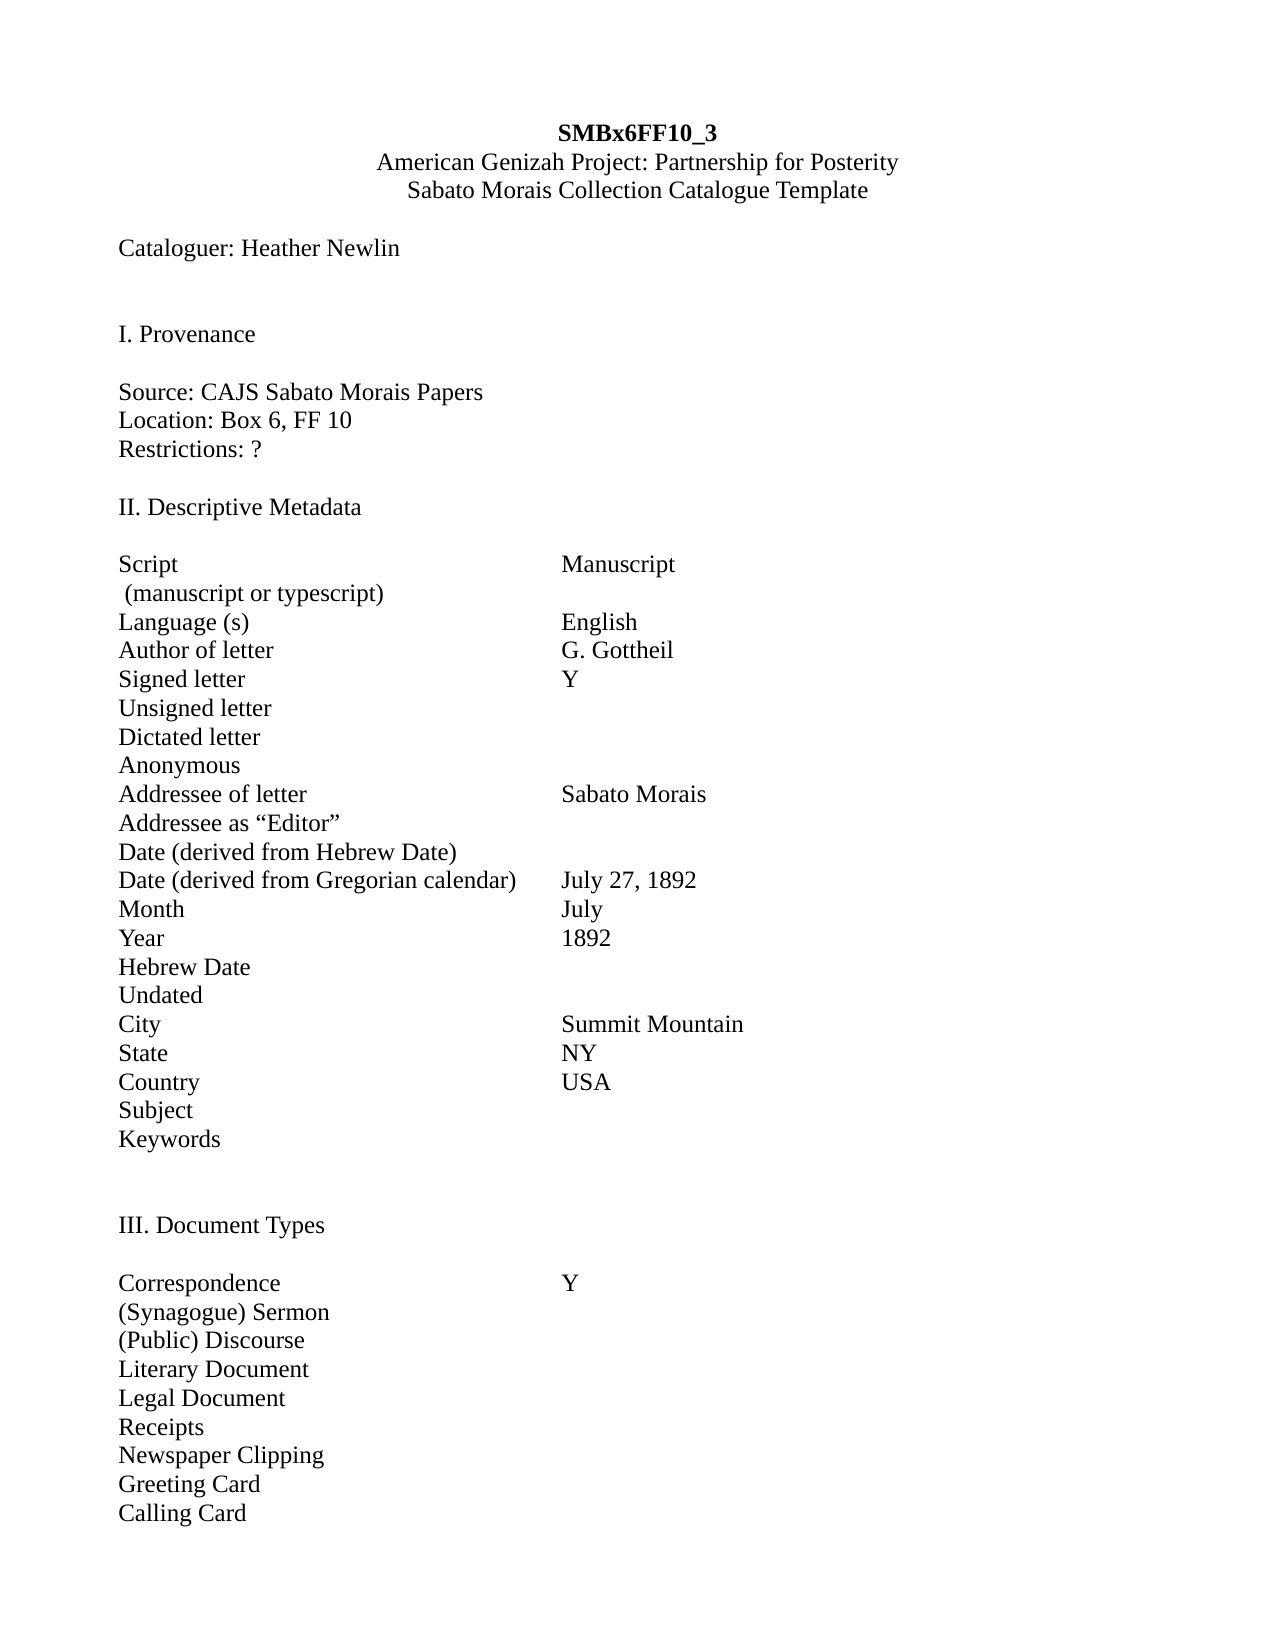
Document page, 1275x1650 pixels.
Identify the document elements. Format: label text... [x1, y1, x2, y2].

text Location: Box 6, FF 10 [118, 406, 1157, 434]
text Author of letter G. Gottheil [118, 636, 1157, 664]
text Date (derived from Gregorian calendar) July 27, 1892 [118, 866, 1157, 894]
text Restrictions: ? [118, 434, 1157, 463]
text Source: CAJS Sabato Morais Papers [118, 377, 1157, 406]
text State NY [118, 1038, 1157, 1067]
text Hebrew Date [118, 952, 1157, 981]
text Cataloguer: Heather Newlin [118, 233, 1157, 262]
text Country USA [118, 1067, 1157, 1096]
text Unsigned letter [118, 693, 1157, 722]
text Year 1892 [118, 923, 1157, 952]
text Receipts [118, 1412, 1157, 1441]
text Greeting Card [118, 1469, 1157, 1498]
text Dictated letter [118, 722, 1157, 751]
text Legal Document [118, 1383, 1157, 1412]
text Language (s) English [118, 607, 1157, 636]
text American Genizah Project: Partnership for Posterity [118, 147, 1157, 176]
text Addressee as “Editor” [118, 808, 1157, 837]
text Anonymous [118, 751, 1157, 779]
text City Summit Mountain [118, 1009, 1157, 1038]
text I. Provenance [118, 319, 1157, 348]
text Correspondence Y [118, 1268, 1157, 1297]
text Addressee of letter Sabato Morais [118, 779, 1157, 808]
text Signed letter Y [118, 664, 1157, 693]
text Newspaper Clipping [118, 1441, 1157, 1469]
text (manuscript or typescript) [118, 578, 1157, 607]
text Script Manuscript [118, 549, 1157, 578]
text Sabato Morais Collection Catalogue Template [118, 176, 1157, 204]
text III. Document Types [118, 1211, 1157, 1239]
text Month July [118, 894, 1157, 923]
text II. Descriptive Metadata [118, 492, 1157, 521]
text (Synagogue) Sermon [118, 1297, 1157, 1326]
text SMBx6FF10_3 [118, 118, 1157, 147]
text Calling Card [118, 1498, 1157, 1527]
text Literary Document [118, 1354, 1157, 1383]
text Keywords [118, 1124, 1157, 1153]
text Subject [118, 1096, 1157, 1124]
text (Public) Discourse [118, 1326, 1157, 1354]
text Undated [118, 981, 1157, 1009]
text Date (derived from Hebrew Date) [118, 837, 1157, 866]
